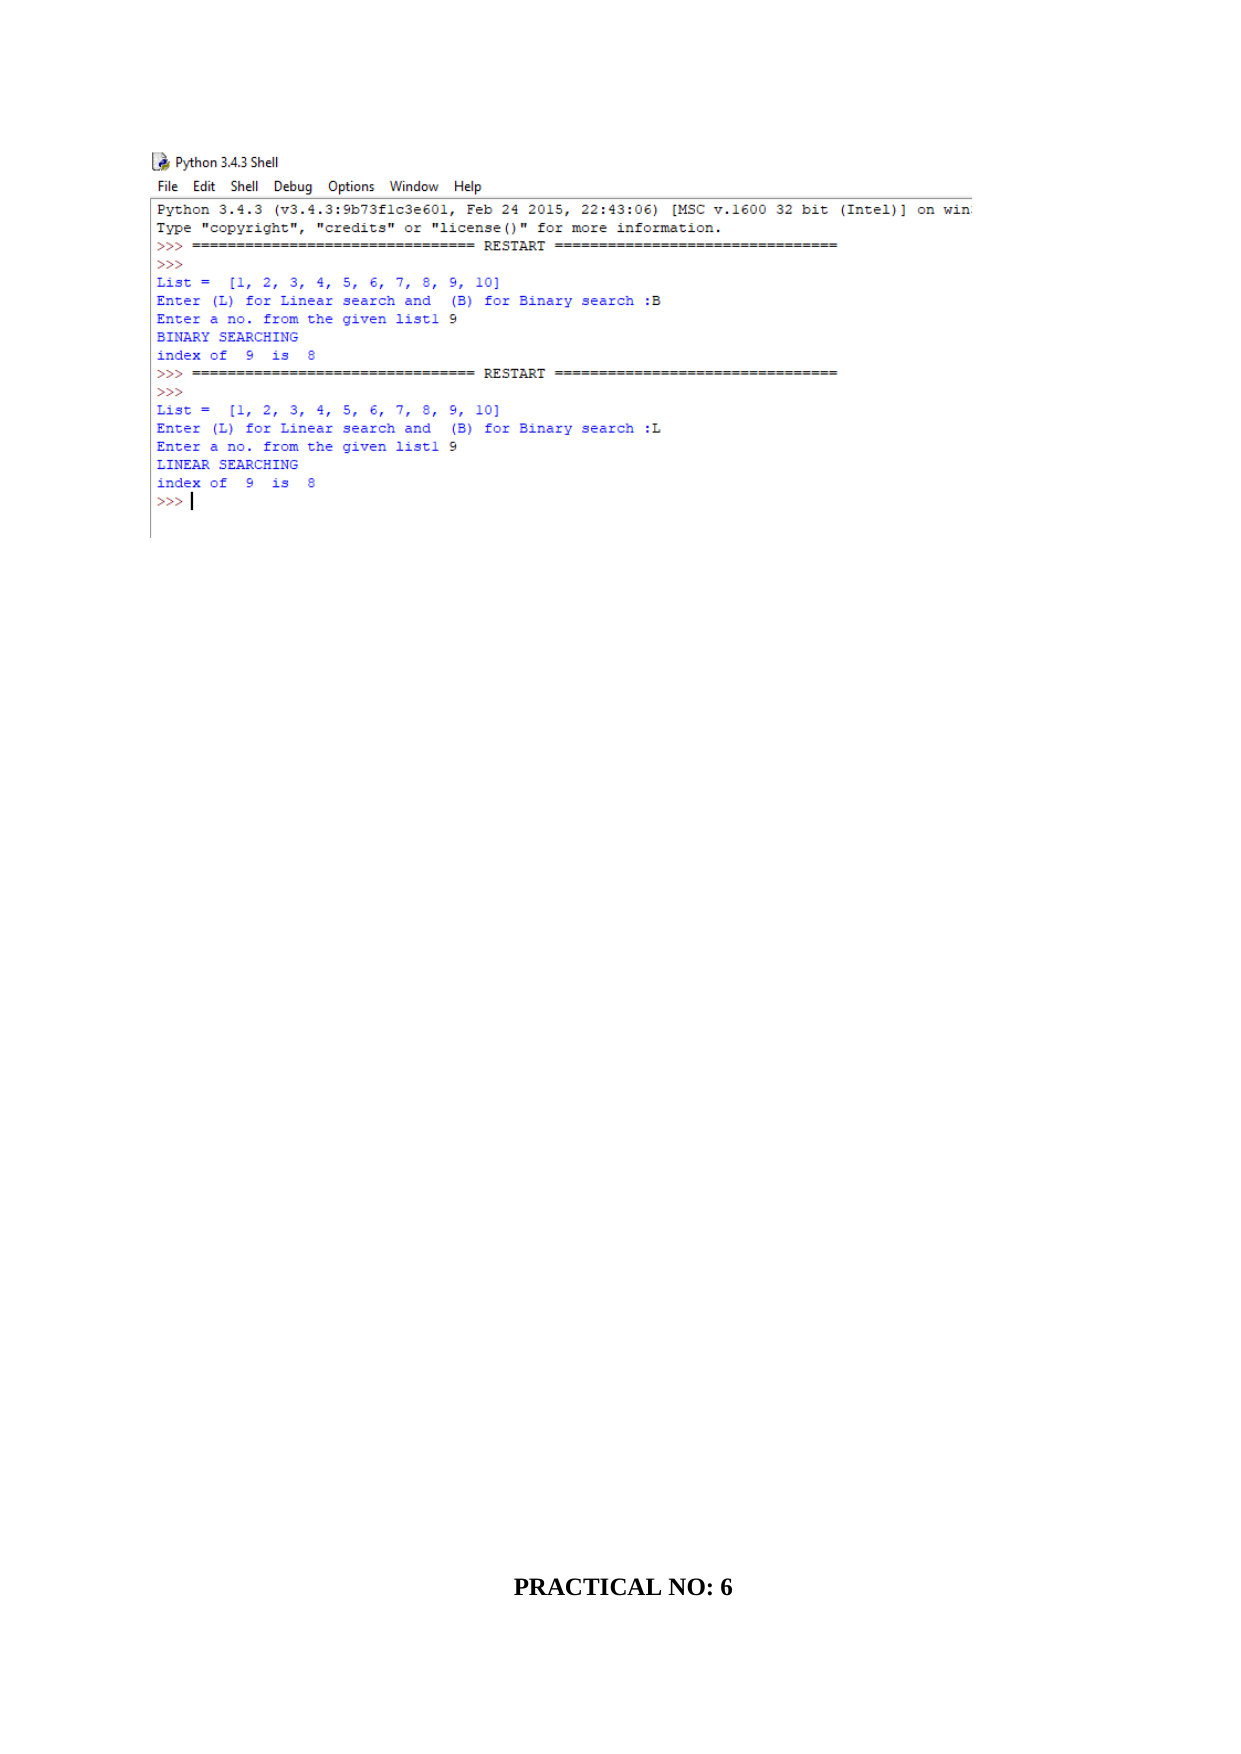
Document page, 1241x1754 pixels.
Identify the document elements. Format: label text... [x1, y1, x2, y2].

text PRACTICAL NO: 6 [150, 1572, 1090, 1601]
